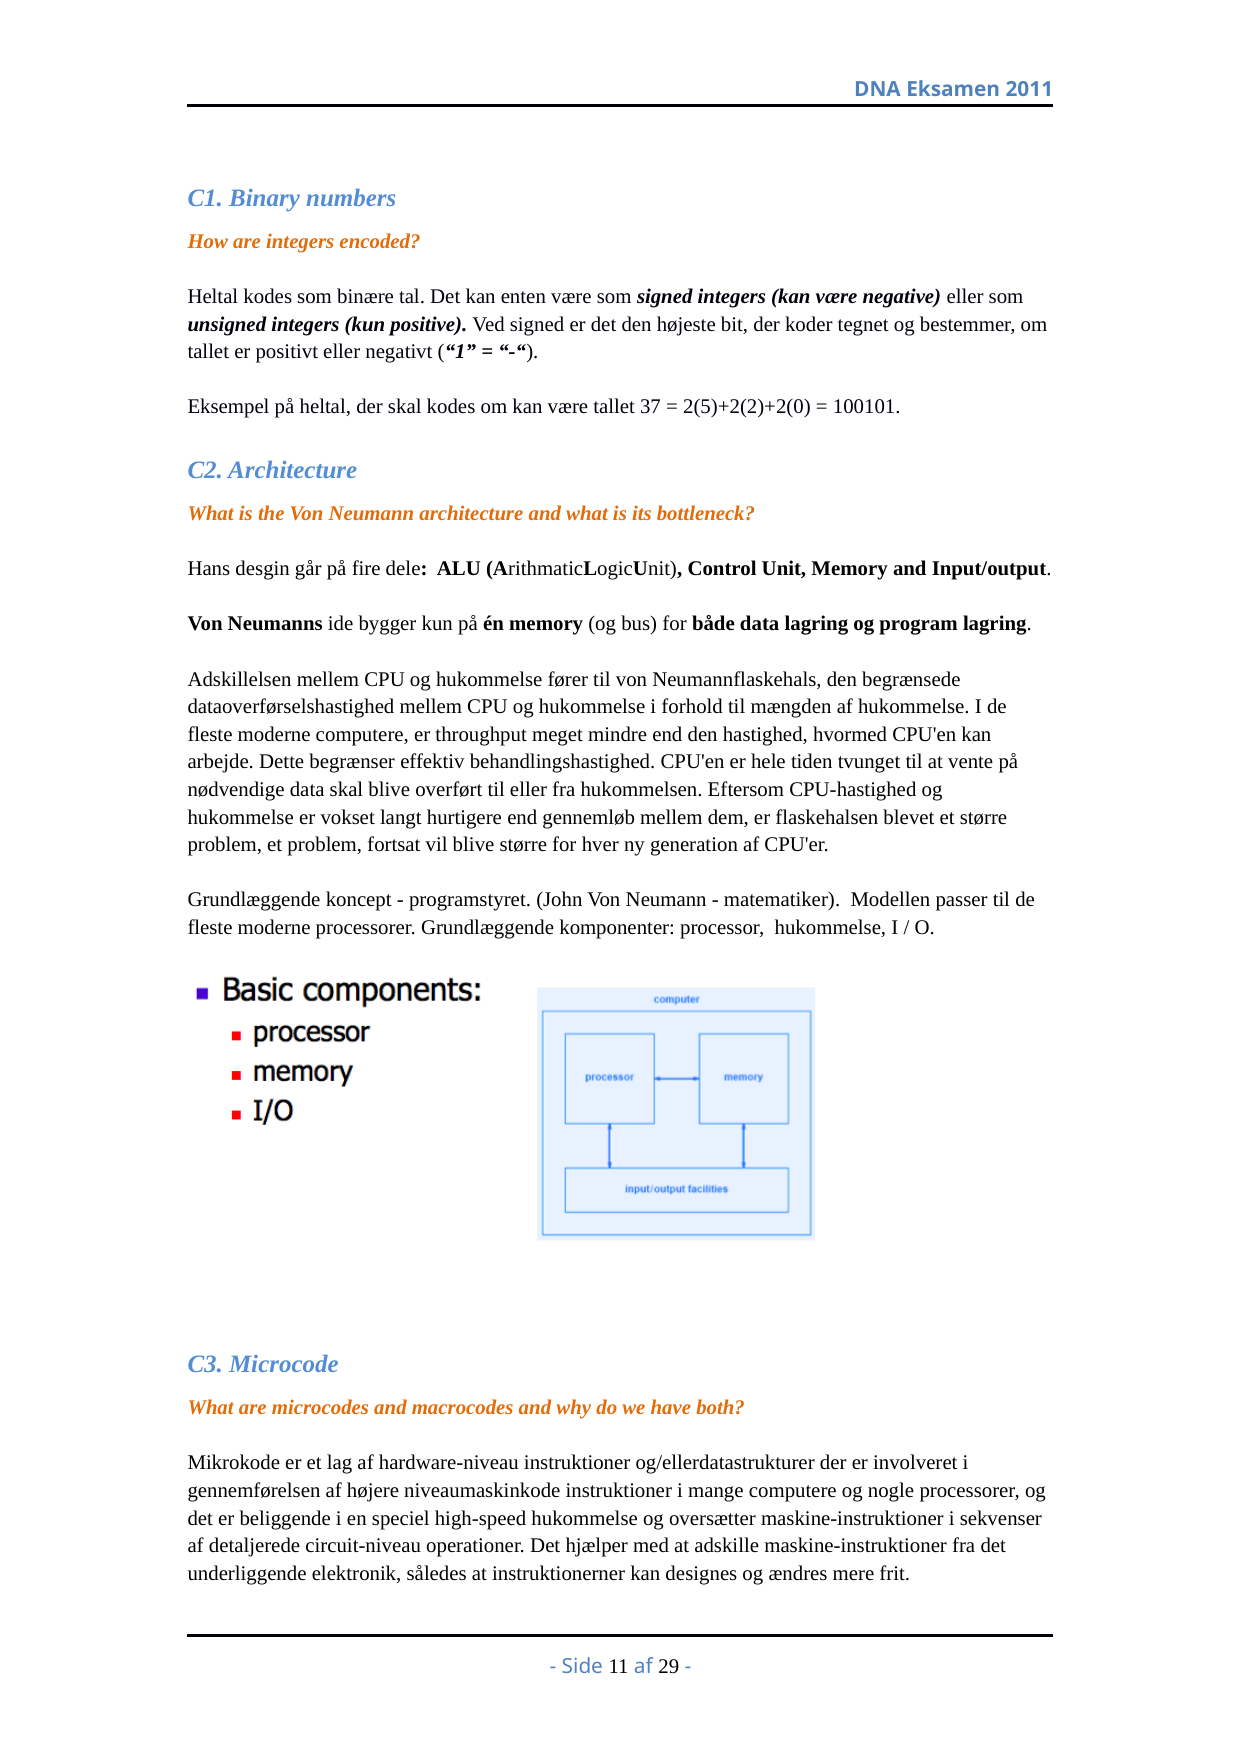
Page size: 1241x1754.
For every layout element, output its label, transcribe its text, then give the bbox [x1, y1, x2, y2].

text Mikrokode er et lag af hardware-niveau instruktioner og/ellerdatastrukturer der er involveret i gennemførelsen af højere niveaumaskinkode instruktioner i mange computere og nogle processorer, og det er beliggende i en speciel high-speed hukommelse og oversætter maskine-instruktioner i sekvenser af detaljerede circuit-niveau operationer. Det hjælper med at adskille maskine-instruktioner fra det underliggende elektronik, således at instruktionerner kan designes og ændres mere frit. [187, 1450, 1053, 1585]
picture [187, 970, 825, 1247]
subtitle C3. Microcode [187, 1349, 1053, 1378]
text Eksempel på heltal, der skal kodes om kan være tallet 37 = 2(5)+2(2)+2(0) = 100101. [187, 394, 1053, 418]
text Heltal kodes som binære tal. Det kan enten være som signed integers (kan være negative) eller som unsigned integers (kun positive). Ved signed er det den højeste bit, der koder tegnet og bestemmer, om tallet er positivt eller negativt (“1” = “-“). [187, 284, 1053, 363]
text How are integers encoded? [187, 229, 1053, 253]
subtitle C2. Architecture [187, 455, 1053, 484]
text What is the Von Neumann architecture and what is its bottleneck? [187, 501, 1053, 525]
text Adskillelsen mellem CPU og hukommelse fører til von Neumannflaskehals, den begrænsede dataoverførselshastighed mellem CPU og hukommelse i forhold til mængden af hukommelse. I de fleste moderne computere, er throughput meget mindre end den hastighed, hvormed CPU'en kan arbejde. Dette begrænser effektiv behandlingshastighed. CPU'en er hele tiden tvunget til at vente på nødvendige data skal blive overført til eller fra hukommelsen. Eftersom CPU-hastighed og hukommelse er vokset langt hurtigere end gennemløb mellem dem, er flaskehalsen blevet et større problem, et problem, fortsat vil blive større for hver ny generation af CPU'er. [187, 667, 1053, 856]
text Von Neumanns ide bygger kun på én memory (og bus) for både data lagring og program lagring. [187, 611, 1053, 635]
text What are microcodes and macrocodes and why do we have both? [187, 1395, 1053, 1419]
text Hans desgin går på fire dele: ALU (ArithmaticLogicUnit), Control Unit, Memory and Input/output. [187, 556, 1053, 580]
text Grundlæggende koncept - programstyret. (John Von Neumann - matematiker). Modellen passer til de fleste moderne processorer. Grundlæggende komponenter: processor, hukommelse, I / O. [187, 887, 1053, 939]
subtitle C1. Binary numbers [187, 183, 1053, 212]
